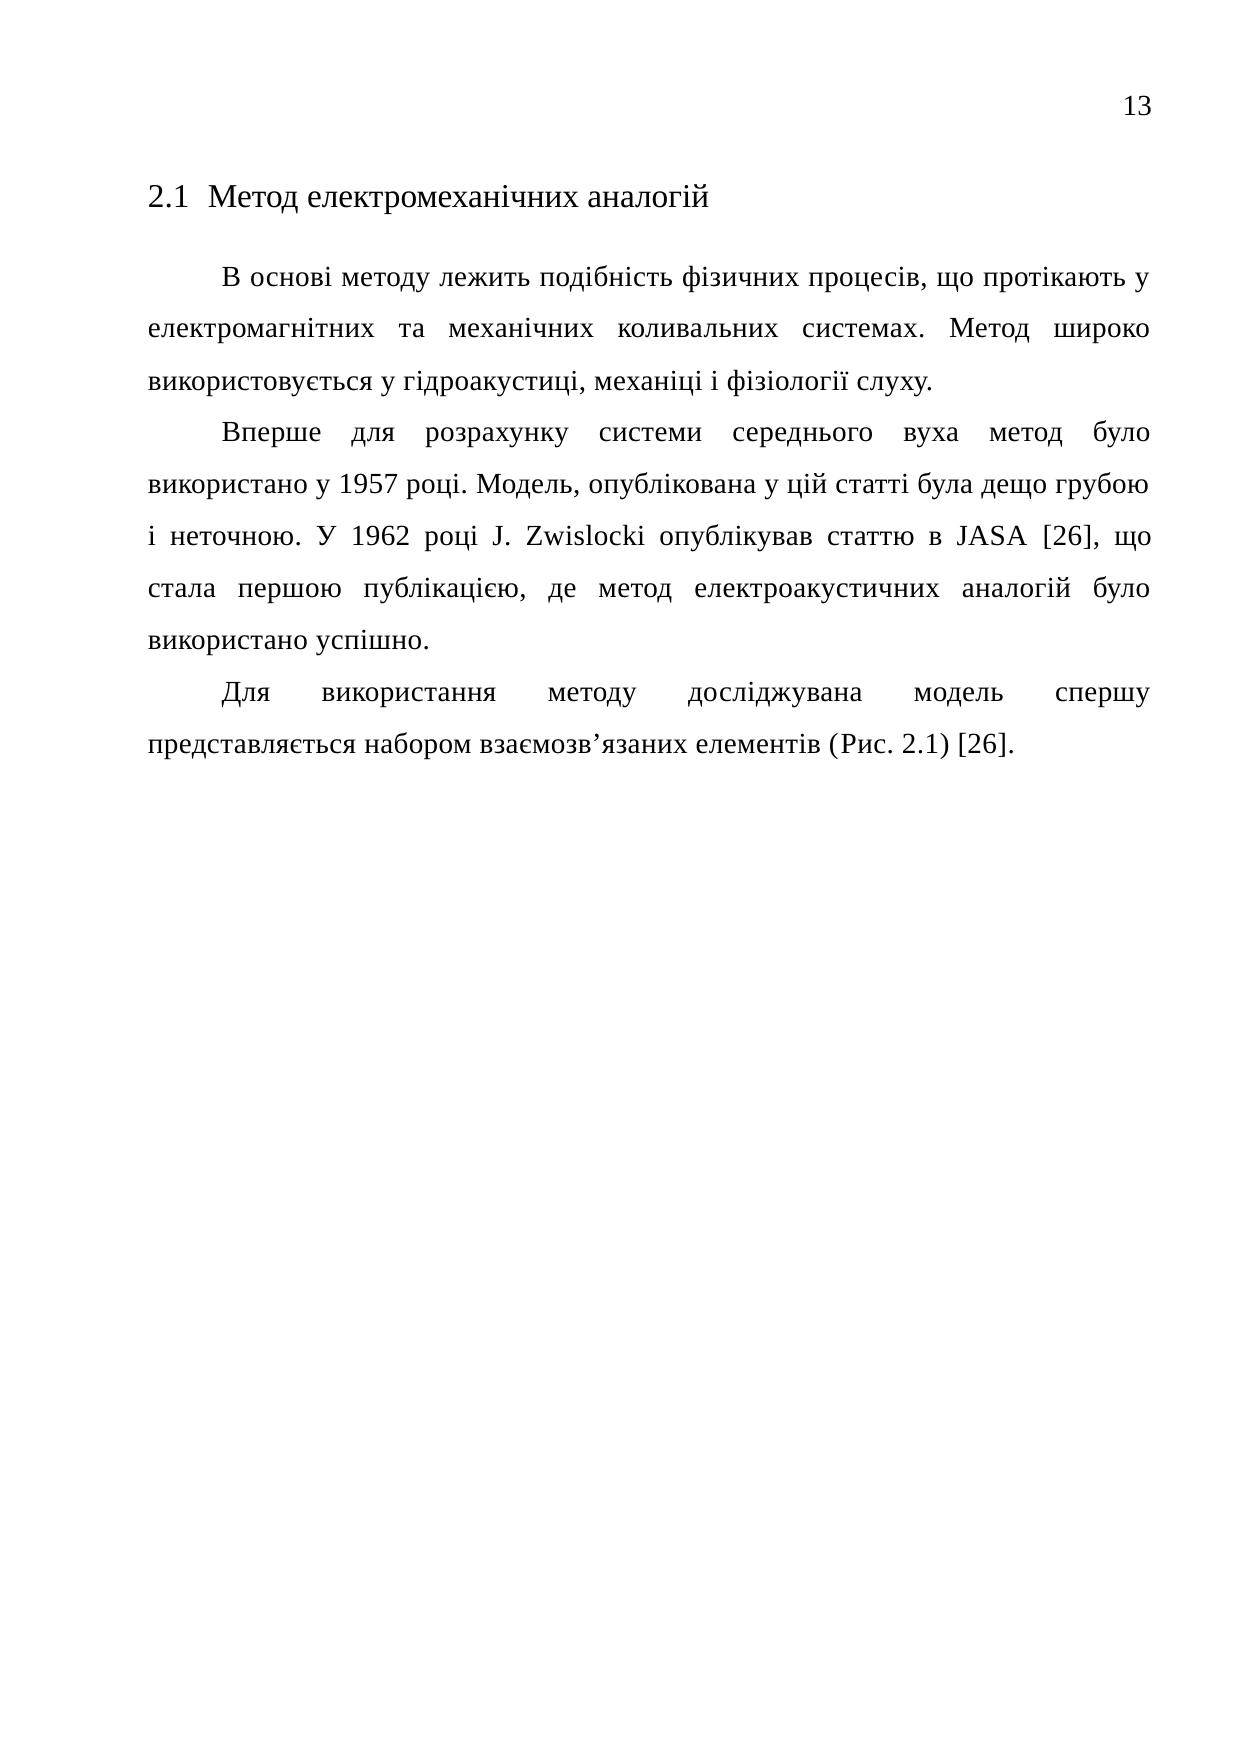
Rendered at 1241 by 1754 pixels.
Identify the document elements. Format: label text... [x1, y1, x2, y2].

text Для використання методу досліджувана модель спершу представляється набором взаємозв’язаних елементів (Рис. 2.1) [26]. [148, 674, 1152, 760]
subtitle Метод електромеханічних аналогій [148, 176, 1152, 215]
text Вперше для розрахунку системи середнього вуха метод було використано у 1957 році. Модель, опублікована у цій статті була дещо грубою і неточною. У 1962 році J. Zwislocki опублікував статтю в JASA [26], що стала першою публікацією, де метод електроакустичних аналогій було використано успішно. [148, 414, 1152, 656]
text В основі методу лежить подібність фізичних процесів, що протікають у електромагнітних та механічних коливальних системах. Метод широко використовується у гідроакустиці, механіці і фізіології слуху. [148, 259, 1152, 396]
